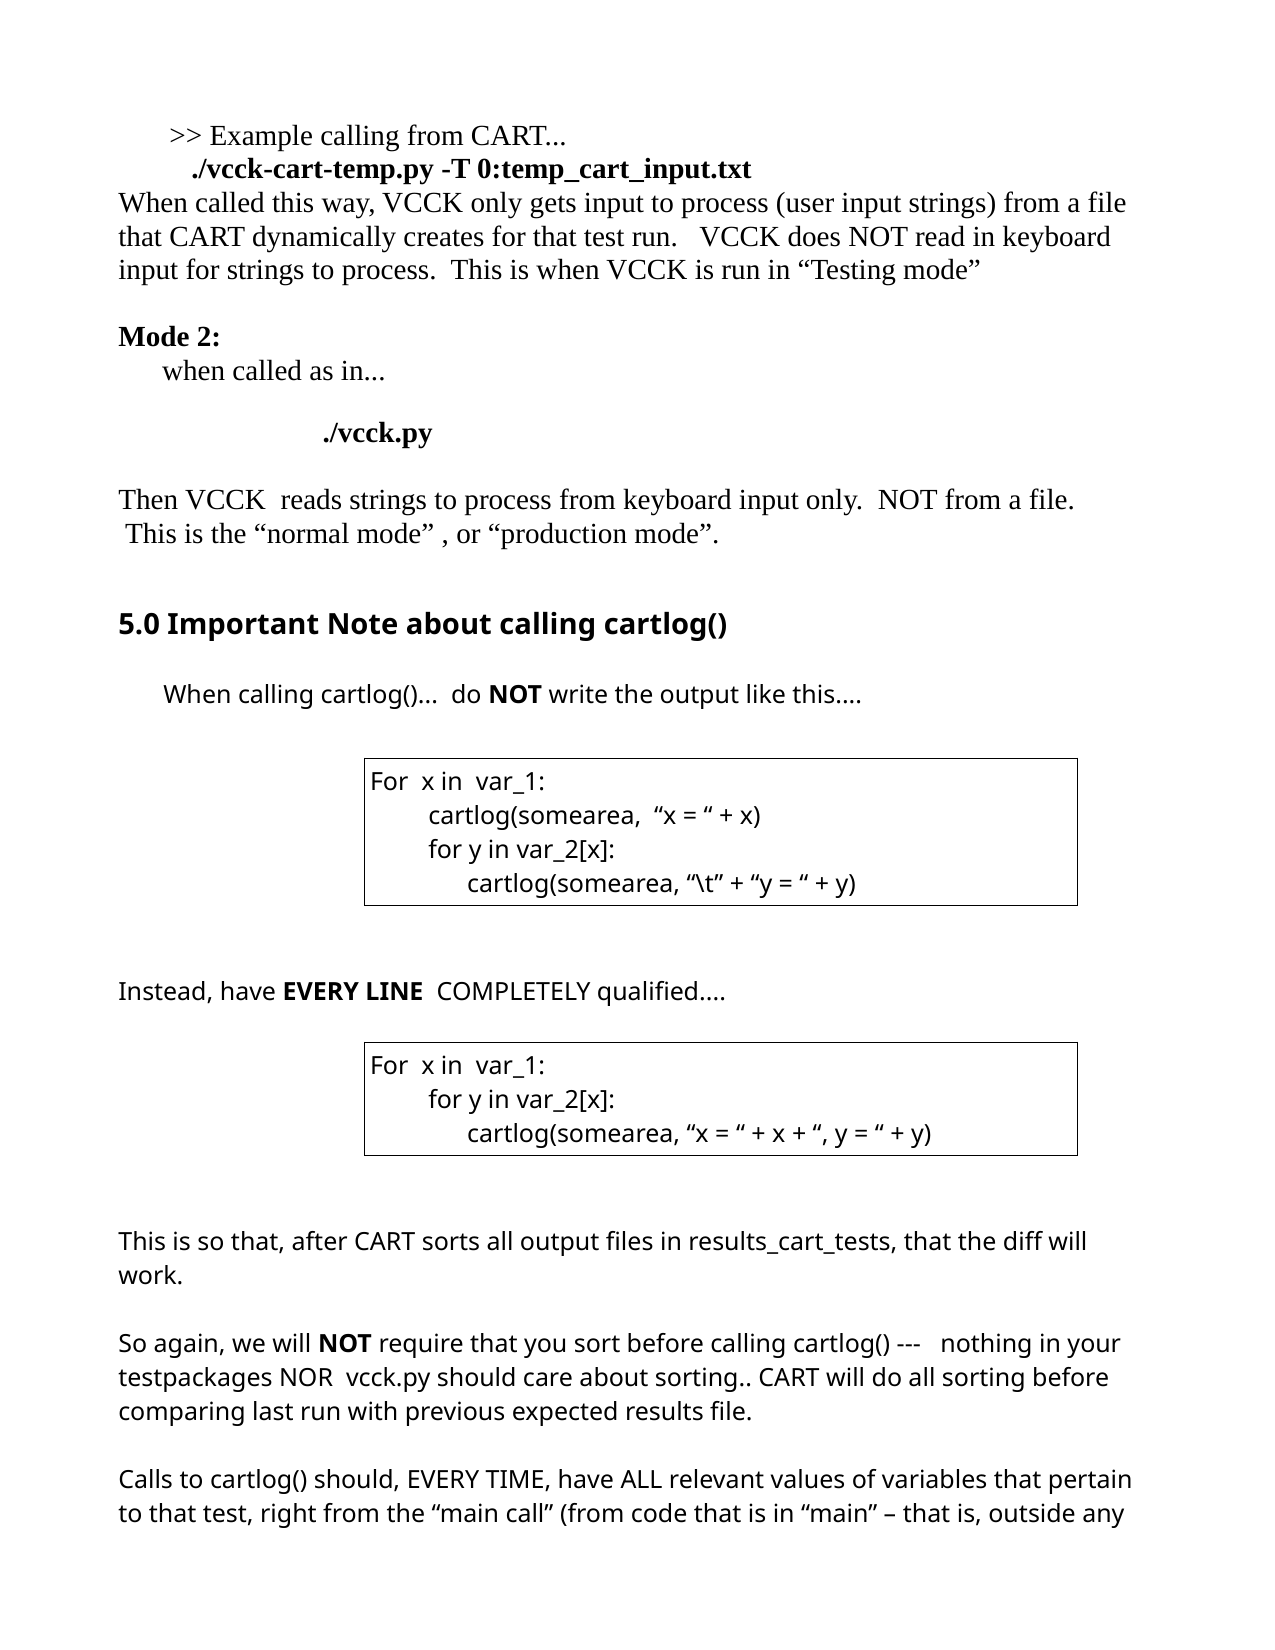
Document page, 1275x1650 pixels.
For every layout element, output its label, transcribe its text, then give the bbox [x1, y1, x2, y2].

table_header For x in var_1: for y in var_2[x]: cartlog(somearea, “x = “ + x + “, y = “ + y) [365, 1043, 1077, 1155]
text So again, we will NOT require that you sort before calling cartlog() --- nothing in your testpackages NOR vcck.py should care about sorting.. CART will do all sorting before comparing last run with previous expected results file. [118, 1326, 1157, 1428]
text Instead, have EVERY LINE COMPLETELY qualified.... [118, 973, 1157, 1008]
text Mode 2: [118, 319, 1157, 353]
text when called as in... [118, 353, 1157, 415]
subtitle 5.0 Important Note about calling cartlog() When calling cartlog()... do NOT write the output like this.... [118, 603, 1157, 711]
text This is so that, after CART sorts all output files in results_cart_tests, that the diff will work. [118, 1224, 1157, 1292]
text ./vcck.py Then VCCK reads strings to process from keyboard input only. NOT from a file. This is the “normal mode” , or “production mode”. [118, 415, 1157, 578]
text Calls to cartlog() should, EVERY TIME, have ALL relevant values of variables that pertain to that test, right from the “main call” (from code that is in “main” – that is, outside any [118, 1462, 1157, 1530]
text >> Example calling from CART... ./vcck-cart-temp.py -T 0:temp_cart_input.txt When called this way, VCCK only gets input to process (user input strings) from a file that CART dynamically creates for that test run. VCCK does NOT read in keyboard input for strings to process. This is when VCCK is run in “Testing mode” [118, 118, 1157, 286]
table_header For x in var_1: cartlog(somearea, “x = “ + x) for y in var_2[x]: cartlog(somearea, “\t” + “y = “ + y) [365, 759, 1077, 905]
